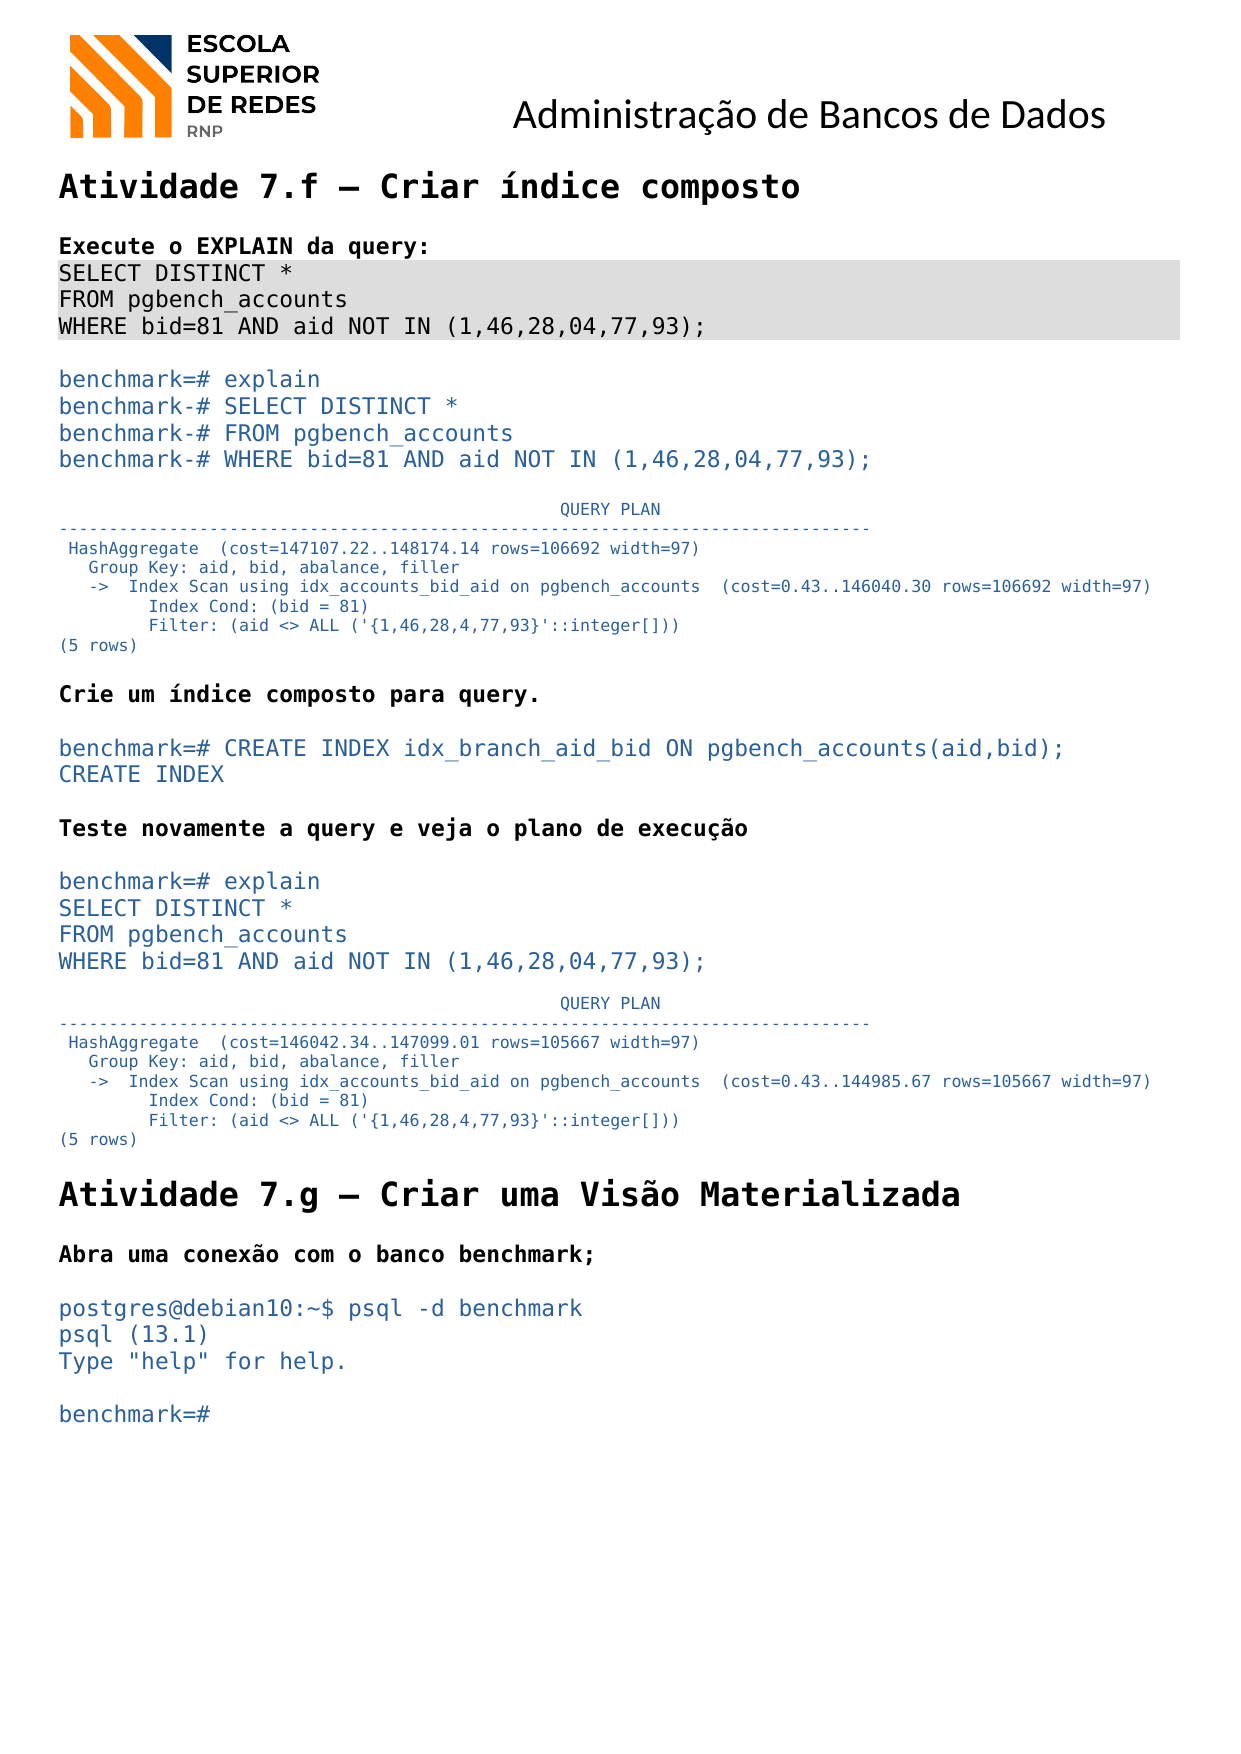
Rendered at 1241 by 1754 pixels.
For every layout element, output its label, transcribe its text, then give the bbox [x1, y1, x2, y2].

text Atividade 7.f – Criar índice composto [58, 168, 1180, 206]
text Teste novamente a query e veja o plano de execução [58, 815, 1180, 841]
text HashAggregate (cost=146042.34..147099.01 rows=105667 width=97) [58, 1033, 1180, 1052]
text CREATE INDEX [58, 761, 1180, 788]
text SELECT DISTINCT * [58, 260, 1180, 286]
text benchmark-# WHERE bid=81 AND aid NOT IN (1,46,28,04,77,93); [58, 446, 1180, 473]
text --------------------------------------------------------------------------------- [58, 519, 1180, 538]
text Group Key: aid, bid, abalance, filler [58, 558, 1180, 577]
text QUERY PLAN [58, 500, 1180, 519]
text Type "help" for help. [58, 1348, 1180, 1375]
text Group Key: aid, bid, abalance, filler [58, 1052, 1180, 1072]
text benchmark=# CREATE INDEX idx_branch_aid_bid ON pgbench_accounts(aid,bid); [58, 735, 1180, 761]
picture [70, 31, 333, 138]
text benchmark=# explain [58, 868, 1180, 895]
text benchmark=# [58, 1401, 1180, 1428]
text Execute o EXPLAIN da query: [58, 233, 1180, 260]
text (5 rows) [58, 1130, 1180, 1149]
text Filter: (aid <> ALL ('{1,46,28,4,77,93}'::integer[])) [58, 1110, 1180, 1130]
text benchmark-# SELECT DISTINCT * [58, 393, 1180, 420]
text -> Index Scan using idx_accounts_bid_aid on pgbench_accounts (cost=0.43..144985.67 rows=105667 width=97) [58, 1072, 1180, 1091]
text QUERY PLAN [58, 994, 1180, 1013]
text SELECT DISTINCT * [58, 895, 1180, 921]
text WHERE bid=81 AND aid NOT IN (1,46,28,04,77,93); [58, 313, 1180, 340]
text --------------------------------------------------------------------------------- [58, 1013, 1180, 1033]
text benchmark-# FROM pgbench_accounts [58, 420, 1180, 446]
text Atividade 7.g – Criar uma Visão Materializada [58, 1176, 1180, 1215]
text (5 rows) [58, 635, 1180, 655]
text Index Cond: (bid = 81) [58, 597, 1180, 616]
text -> Index Scan using idx_accounts_bid_aid on pgbench_accounts (cost=0.43..146040.30 rows=106692 width=97) [58, 577, 1180, 597]
text HashAggregate (cost=147107.22..148174.14 rows=106692 width=97) [58, 538, 1180, 558]
text WHERE bid=81 AND aid NOT IN (1,46,28,04,77,93); [58, 948, 1180, 975]
text Filter: (aid <> ALL ('{1,46,28,4,77,93}'::integer[])) [58, 616, 1180, 635]
text Abra uma conexão com o banco benchmark; [58, 1241, 1180, 1268]
text FROM pgbench_accounts [58, 286, 1180, 313]
text Index Cond: (bid = 81) [58, 1091, 1180, 1110]
text psql (13.1) [58, 1321, 1180, 1348]
text FROM pgbench_accounts [58, 921, 1180, 948]
text postgres@debian10:~$ psql -d benchmark [58, 1295, 1180, 1321]
text benchmark=# explain [58, 366, 1180, 393]
text Crie um índice composto para query. [58, 681, 1180, 708]
